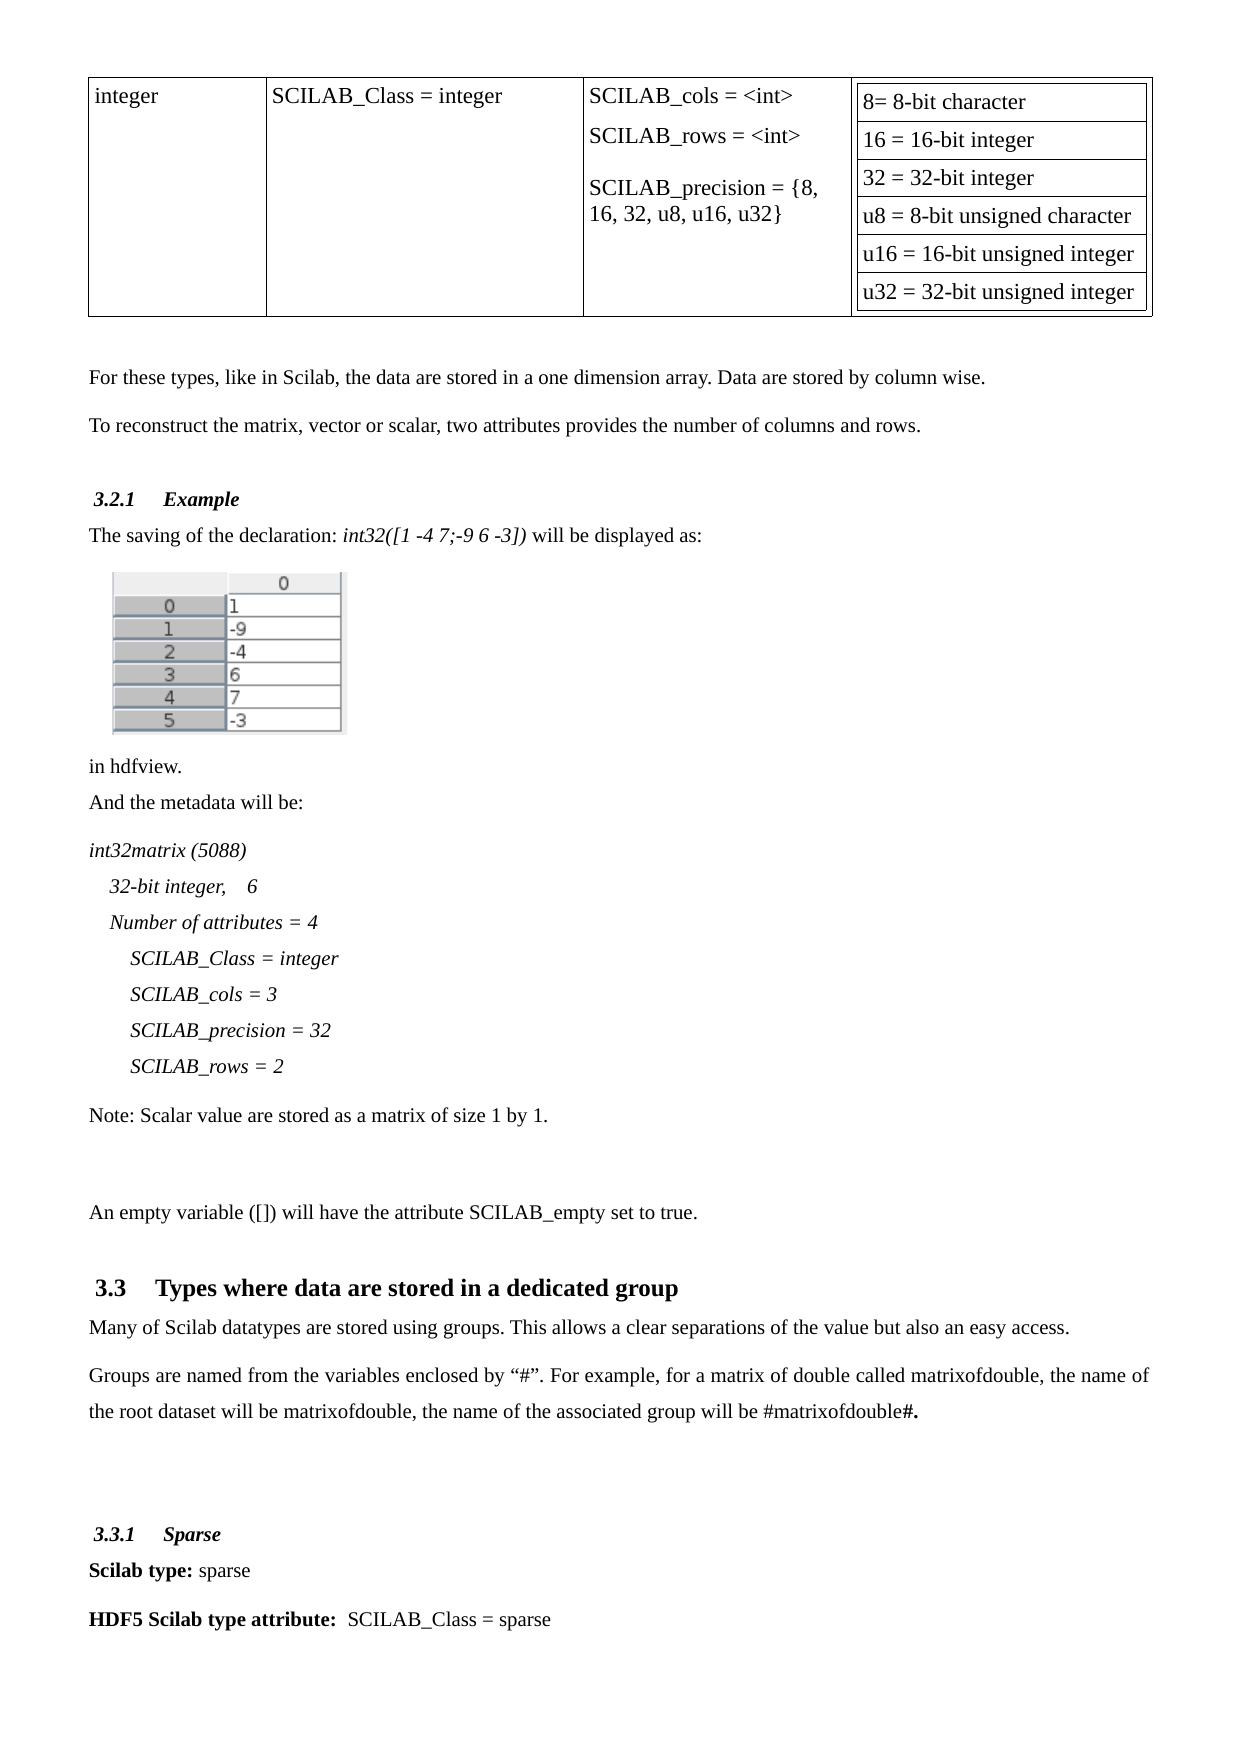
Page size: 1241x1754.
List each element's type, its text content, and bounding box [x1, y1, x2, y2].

table_cell 32 = 32-bit integer [858, 160, 1146, 196]
table_cell SCILAB_Class = integer [267, 78, 583, 316]
table_cell u32 = 32-bit unsigned integer [858, 273, 1146, 310]
subtitle Types where data are stored in a dedicated group [88, 1273, 1152, 1302]
text int32matrix (5088) 32-bit integer, 6 Number of attributes = 4 SCILAB_Class = integer SCILAB_cols = 3 SCILAB_precision = 32 SCILAB_rows = 2 [88, 838, 1152, 1078]
table_cell u16 = 16-bit unsigned integer [858, 235, 1146, 272]
text To reconstruct the matrix, vector or scalar, two attributes provides the number of columns and rows. [88, 413, 1152, 437]
picture [112, 572, 348, 735]
table_cell u8 = 8-bit unsigned character [858, 197, 1146, 234]
text For these types, like in Scilab, the data are stored in a one dimension array. Data are stored by column wise. [88, 365, 1152, 389]
table_cell 16 = 16-bit integer [858, 122, 1146, 158]
table_cell integer [89, 78, 266, 316]
text An empty variable ([]) will have the attribute SCILAB_empty set to true. [88, 1200, 1152, 1224]
subtitle Example [88, 487, 1152, 511]
text Many of Scilab datatypes are stored using groups. This allows a clear separations of the value but also an easy access. [88, 1315, 1152, 1339]
table_header 8= 8-bit character [858, 84, 1146, 121]
table_cell SCILAB_cols = <int> SCILAB_rows = <int> SCILAB_precision = {8, 16, 32, u8, u16, u32} [584, 78, 851, 316]
table_cell [852, 78, 1152, 316]
text Note: Scalar value are stored as a matrix of size 1 by 1. [88, 1103, 1152, 1127]
text in hdfview. And the metadata will be: [88, 753, 1152, 814]
text Groups are named from the variables enclosed by “#”. For example, for a matrix of double called matrixofdouble, the name of the root dataset will be matrixofdouble, the name of the associated group will be #matrixofdouble#. [88, 1363, 1152, 1423]
text Scilab type: sparse [88, 1558, 1152, 1582]
text HDF5 Scilab type attribute: SCILAB_Class = sparse [88, 1607, 1152, 1631]
subtitle Sparse [88, 1521, 1152, 1546]
text The saving of the declaration: int32([1 -4 7;-9 6 -3]) will be displayed as: [88, 523, 1152, 547]
